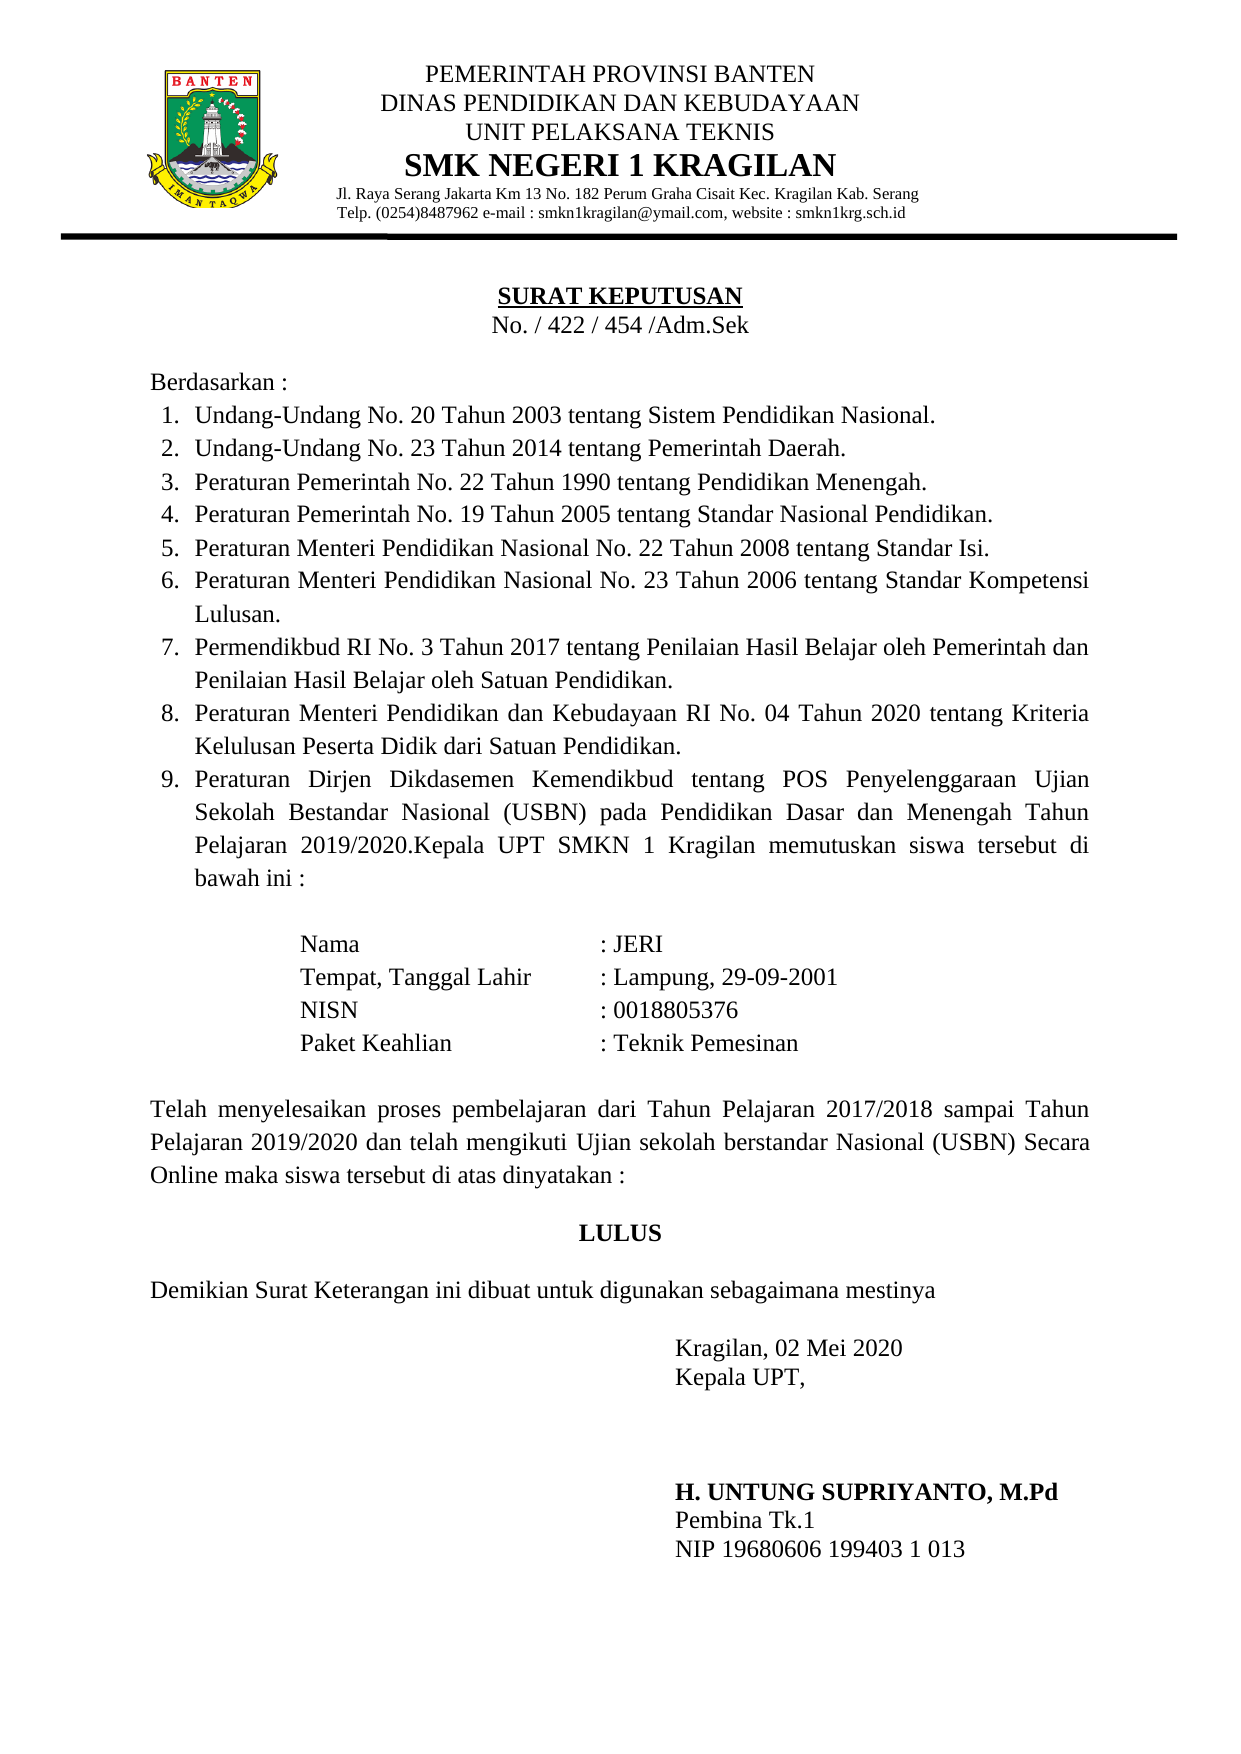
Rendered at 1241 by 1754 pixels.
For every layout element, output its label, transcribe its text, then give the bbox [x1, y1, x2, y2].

list Peraturan Pemerintah No. 22 Tahun 1990 tentang Pendidikan Menengah. [179, 467, 1090, 495]
text Kepala UPT, [150, 1362, 1090, 1391]
text Nama : JERI [150, 929, 1090, 958]
text NIP 19680606 199403 1 013 [150, 1534, 1090, 1563]
list Undang-Undang No. 23 Tahun 2014 tentang Pemerintah Daerah. [179, 433, 1090, 462]
text Pembina Tk.1 [150, 1506, 1090, 1534]
text Berdasarkan : [150, 367, 1090, 396]
list Peraturan Menteri Pendidikan Nasional No. 22 Tahun 2008 tentang Standar Isi. [179, 533, 1090, 561]
text Kragilan, 02 Mei 2020 [150, 1333, 1090, 1362]
text No. / 422 / 454 /Adm.Sek [150, 310, 1090, 339]
list Peraturan Pemerintah No. 19 Tahun 2005 tentang Standar Nasional Pendidikan. [179, 499, 1090, 528]
text SURAT KEPUTUSAN [150, 281, 1090, 310]
picture [146, 70, 279, 208]
list Permendikbud RI No. 3 Tahun 2017 tentang Penilaian Hasil Belajar oleh Pemerintah dan Penilaian Hasil Belajar oleh Satuan Pendidikan. [179, 632, 1090, 693]
text NISN : 0018805376 [150, 995, 1090, 1024]
list Peraturan Menteri Pendidikan Nasional No. 23 Tahun 2006 tentang Standar Kompetensi Lulusan. [179, 566, 1090, 627]
text LULUS [150, 1218, 1090, 1247]
text Paket Keahlian : Teknik Pemesinan [150, 1028, 1090, 1057]
text Demikian Surat Keterangan ini dibuat untuk digunakan sebagaimana mestinya [150, 1276, 1090, 1304]
text Tempat, Tanggal Lahir : Lampung, 29-09-2001 [150, 962, 1090, 991]
text H. UNTUNG SUPRIYANTO, M.Pd [150, 1477, 1090, 1506]
list Undang-Undang No. 20 Tahun 2003 tentang Sistem Pendidikan Nasional. [179, 401, 1090, 429]
list Peraturan Dirjen Dikdasemen Kemendikbud tentang POS Penyelenggaraan Ujian Sekolah Bestandar Nasional (USBN) pada Pendidikan Dasar dan Menengah Tahun Pelajaran 2019/2020.Kepala UPT SMKN 1 Kragilan memutuskan siswa tersebut di bawah ini : [179, 764, 1090, 892]
text Telah menyelesaikan proses pembelajaran dari Tahun Pelajaran 2017/2018 sampai Tahun Pelajaran 2019/2020 dan telah mengikuti Ujian sekolah berstandar Nasional (USBN) Secara Online maka siswa tersebut di atas dinyatakan : [150, 1094, 1090, 1189]
list Peraturan Menteri Pendidikan dan Kebudayaan RI No. 04 Tahun 2020 tentang Kriteria Kelulusan Peserta Didik dari Satuan Pendidikan. [179, 698, 1090, 759]
